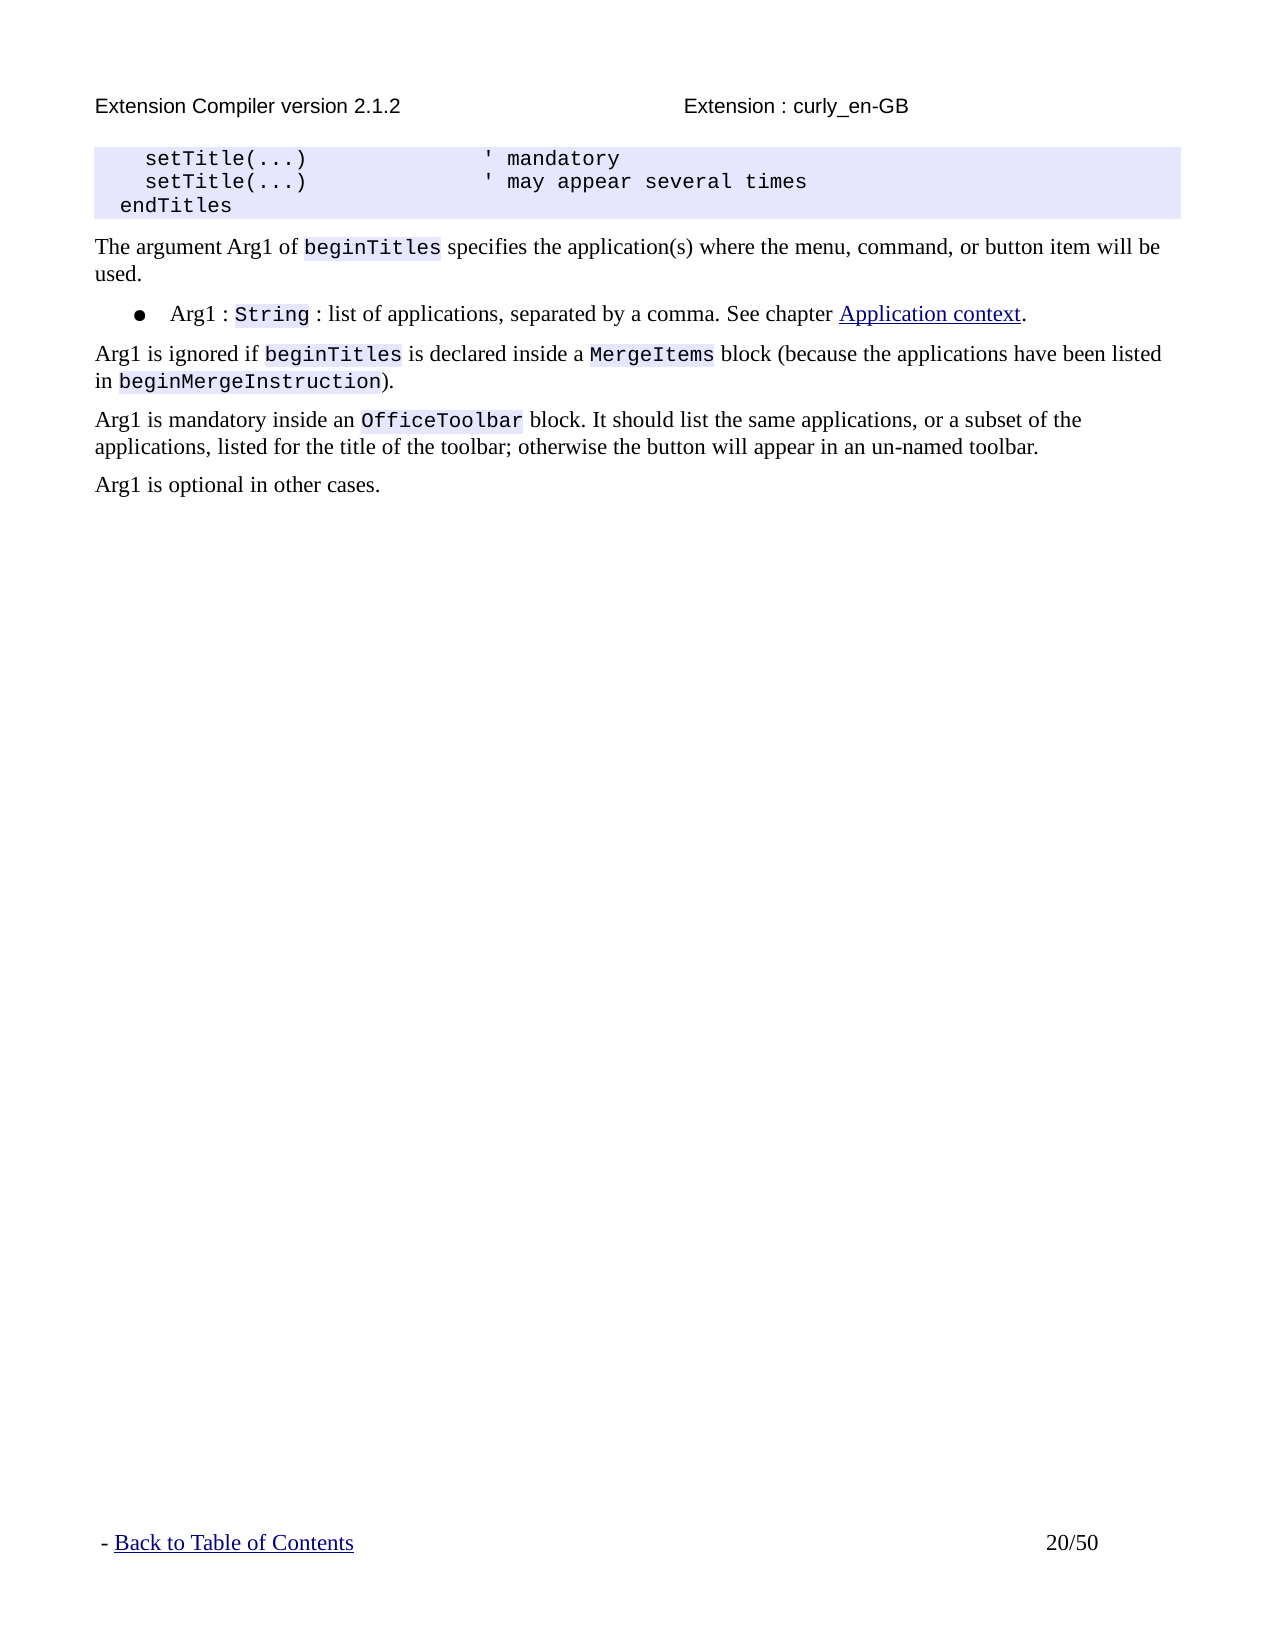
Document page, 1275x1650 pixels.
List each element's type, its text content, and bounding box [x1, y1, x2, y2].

text Arg1 is mandatory inside an OfficeToolbar block. It should list the same applications, or a subset of the applications, listed for the title of the toolbar; otherwise the button will appear in an un-named toolbar. [94, 407, 1181, 459]
text endTitles [94, 195, 1181, 219]
text Arg1 is optional in other cases. [94, 472, 1181, 497]
text setTitle(...) ' may appear several times [94, 171, 1181, 195]
text The argument Arg1 of beginTitles specifies the application(s) where the menu, command, or button item will be used. [94, 234, 1181, 286]
text setTitle(...) ' mandatory [94, 147, 1181, 171]
text Arg1 is ignored if beginTitles is declared inside a MergeItems block (because the applications have been listed in beginMergeInstruction). [94, 341, 1181, 394]
list Arg1 : String : list of applications, separated by a comma. See chapter Application context. [132, 301, 1181, 328]
